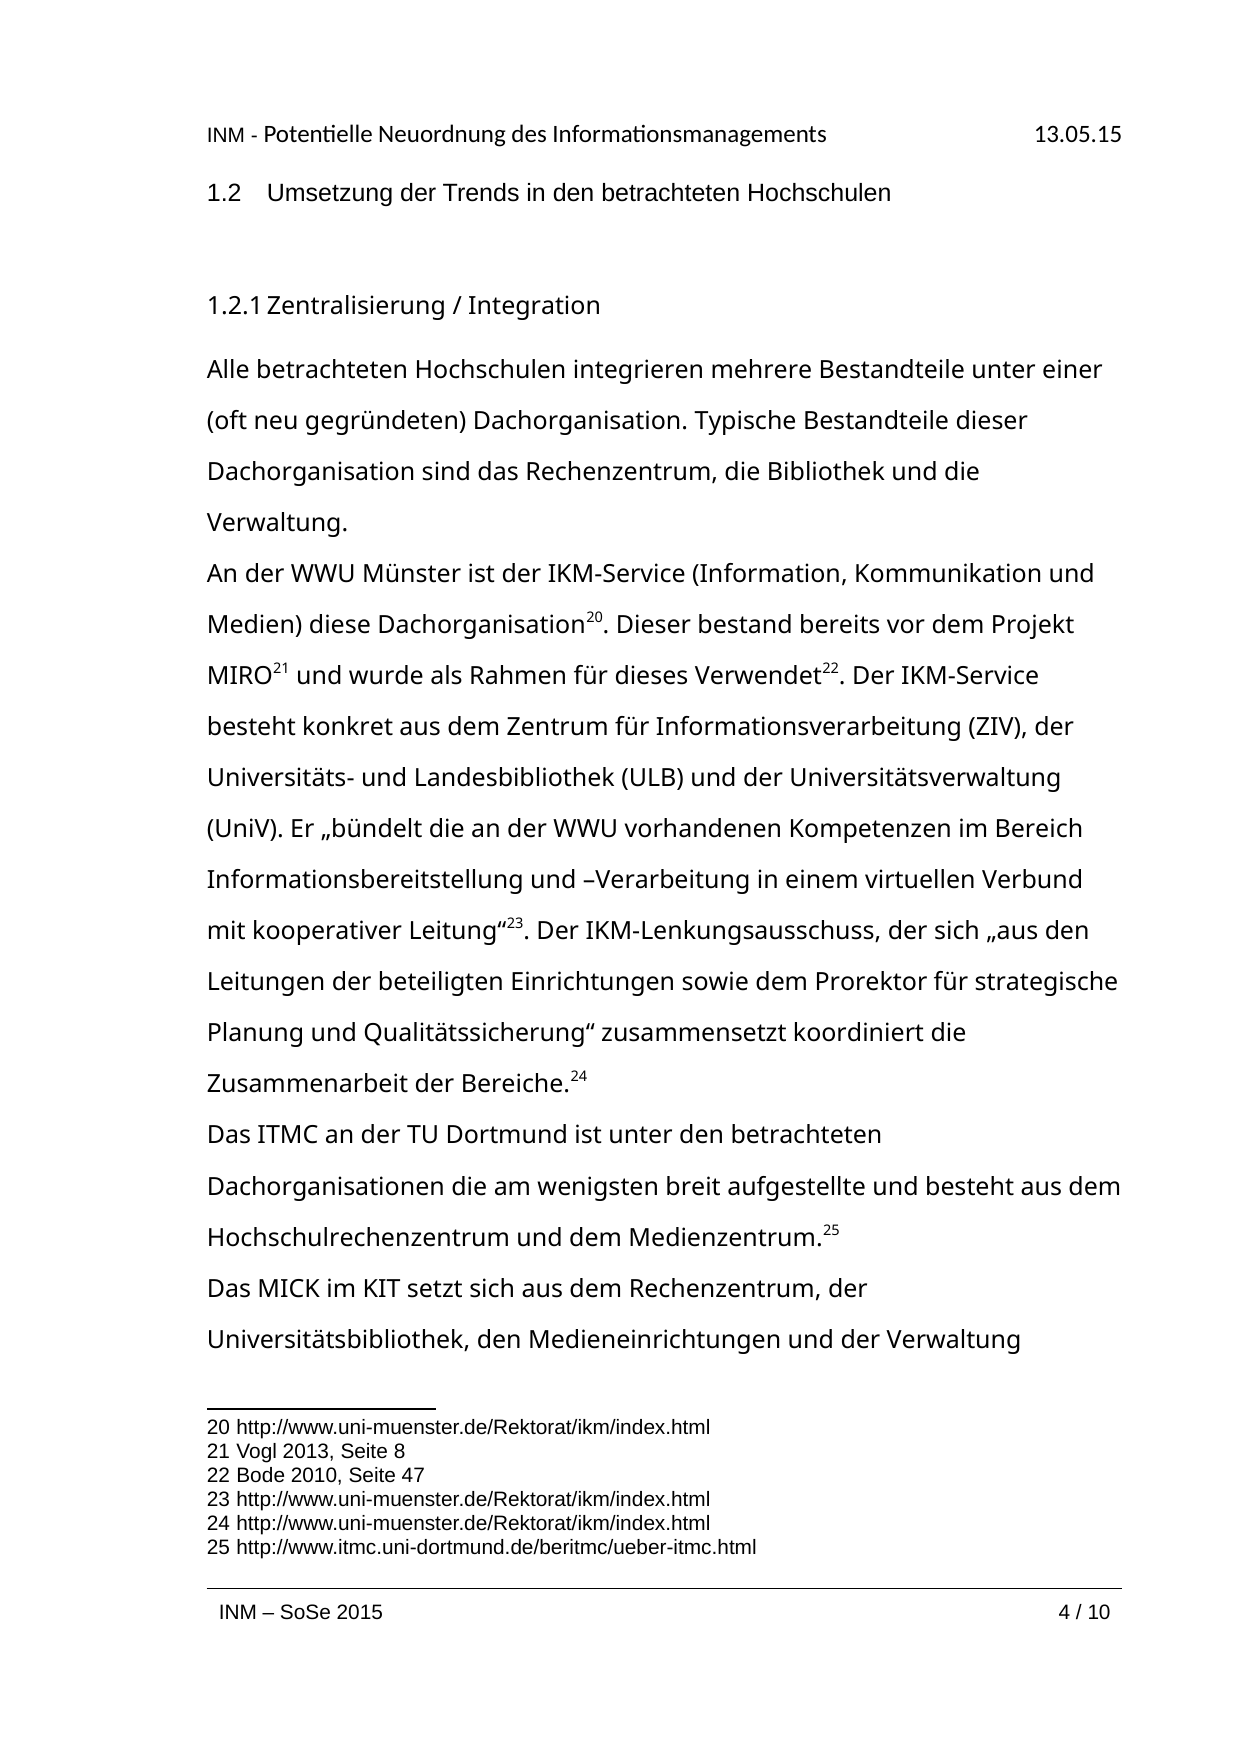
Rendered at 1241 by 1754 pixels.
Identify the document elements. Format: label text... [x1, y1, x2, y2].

text Bode 2010, Seite 47 [207, 1463, 1122, 1487]
text http://www.itmc.uni-dortmund.de/beritmc/ueber-itmc.html [207, 1535, 1122, 1559]
text Alle betrachteten Hochschulen integrieren mehrere Bestandteile unter einer (oft neu gegründeten) Dachorganisation. Typische Bestandteile dieser Dachorganisation sind das Rechenzentrum, die Bibliothek und die Verwaltung. [207, 351, 1122, 539]
text Das ITMC an der TU Dortmund ist unter den betrachteten Dachorganisationen die am wenigsten breit aufgestellte und besteht aus dem Hochschulrechenzentrum und dem Medienzentrum. [207, 1117, 1122, 1253]
text http://www.uni-muenster.de/Rektorat/ikm/index.html [207, 1511, 1122, 1535]
text http://www.uni-muenster.de/Rektorat/ikm/index.html [207, 1415, 1122, 1439]
text Vogl 2013, Seite 8 [207, 1439, 1122, 1463]
text Das MICK im KIT setzt sich aus dem Rechenzentrum, der Universitätsbibliothek, den Medieneinrichtungen und der Verwaltung zusammen. Die Aufgabe des MICK ist es, „umzusetzen, was der Ausschuss für Informationsversorgung empfiehlt“. [207, 1270, 1122, 1355]
text An der WWU Münster ist der IKM-Service (Information, Kommunikation und Medien) diese Dachorganisation. Dieser bestand bereits vor dem Projekt MIRO und wurde als Rahmen für dieses Verwendet. Der IKM-Service besteht konkret aus dem Zentrum für Informationsverarbeitung (ZIV), der Universitäts- und Landesbibliothek (ULB) und der Universitätsverwaltung (UniV). Er „bündelt die an der WWU vorhandenen Kompetenzen im Bereich Informationsbereitstellung und –Verarbeitung in einem virtuellen Verbund mit kooperativer Leitung“. Der IKM-Lenkungsausschuss, der sich „aus den Leitungen der beteiligten Einrichtungen sowie dem Prorektor für strategische Planung und Qualitätssicherung“ zusammensetzt koordiniert die Zusammenarbeit der Bereiche. [207, 556, 1122, 1100]
subtitle 1.2 Umsetzung der Trends in den betrachteten Hochschulen [207, 178, 1122, 207]
text http://www.uni-muenster.de/Rektorat/ikm/index.html [207, 1487, 1122, 1511]
subtitle 1.2.1 Zentralisierung / Integration [207, 288, 1122, 322]
